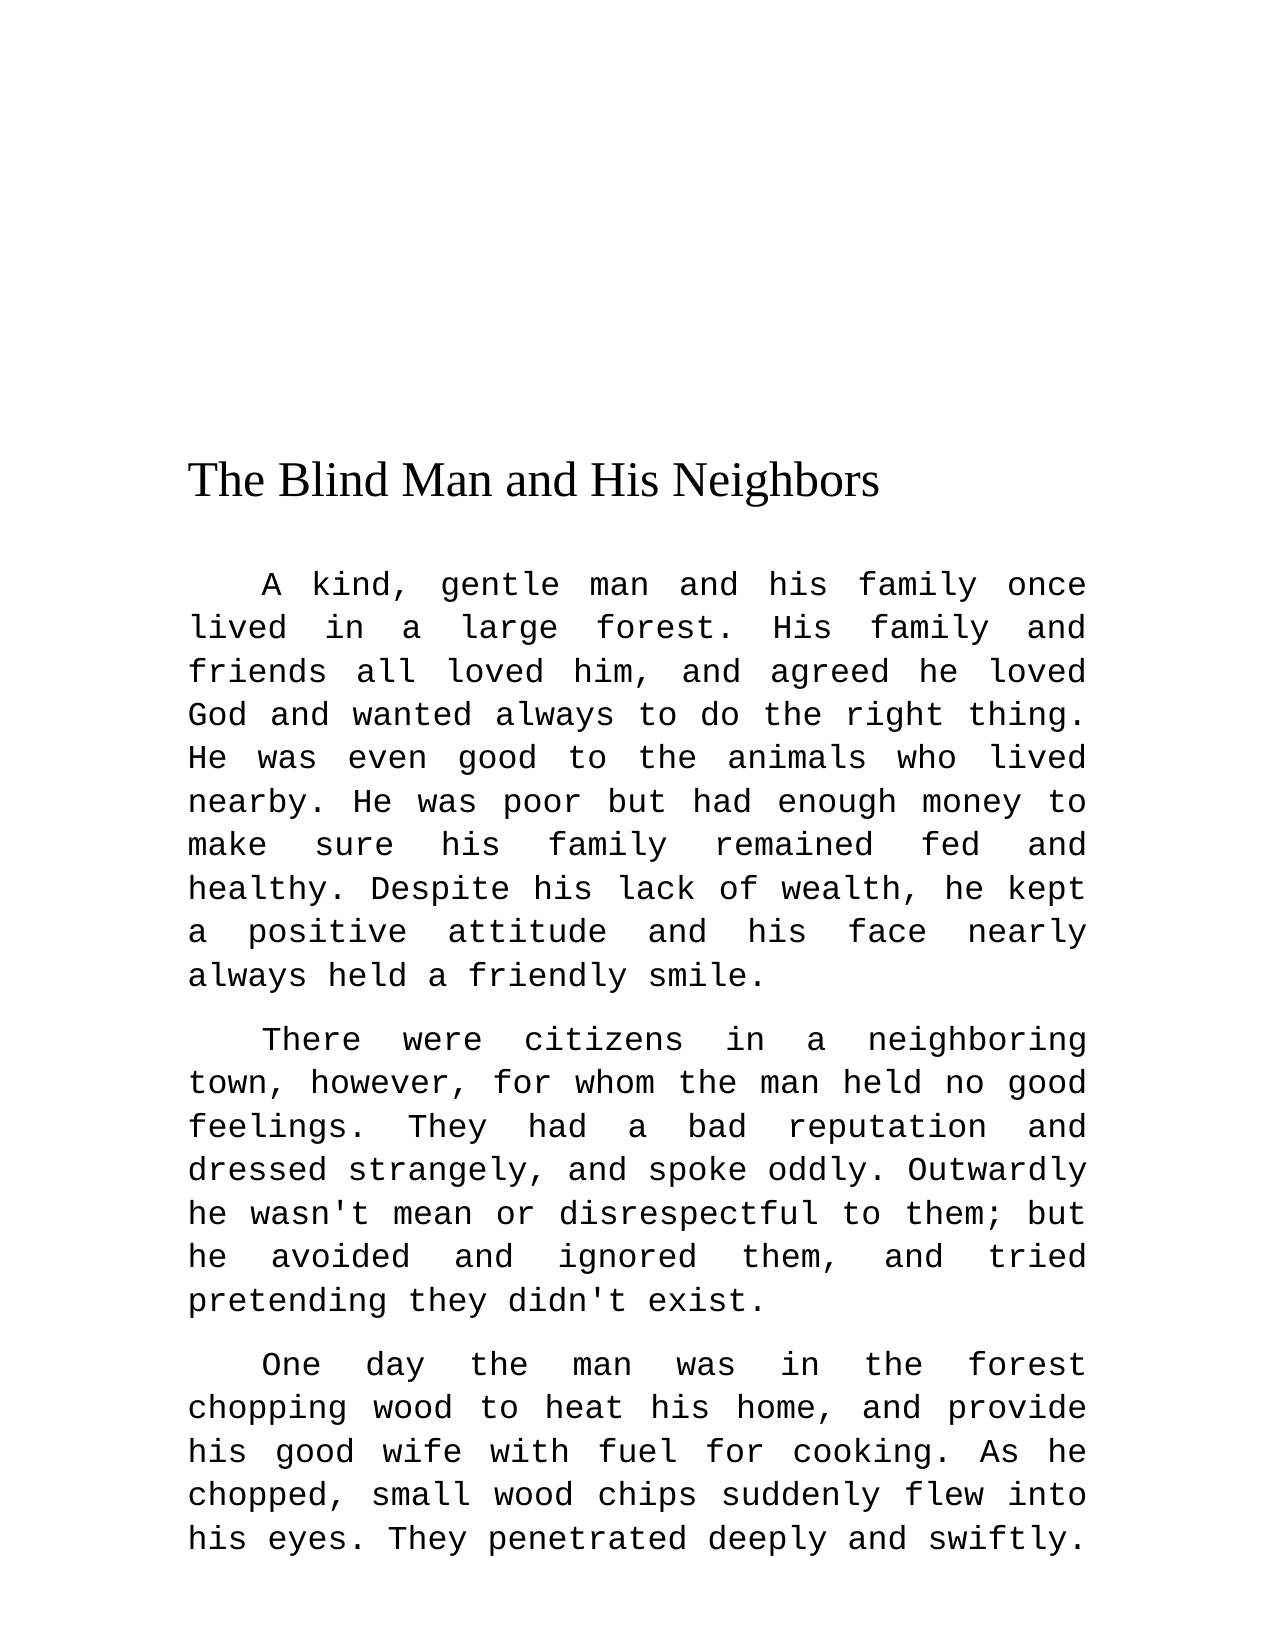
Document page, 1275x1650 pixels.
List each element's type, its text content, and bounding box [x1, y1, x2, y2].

text There were citizens in a neighboring town, however, for whom the man held no good feelings. They had a bad reputation and dressed strangely, and spoke oddly. Outwardly he wasn't mean or disrespectful to them; but he avoided and ignored them, and tried pretending they didn't exist. [187, 1023, 1087, 1321]
text A kind, gentle man and his family once lived in a large forest. His family and friends all loved him, and agreed he loved God and wanted always to do the right thing. He was even good to the animals who lived nearby. He was poor but had enough money to make sure his family remained fed and healthy. Despite his lack of wealth, he kept a positive attitude and his face nearly always held a friendly smile. [187, 567, 1087, 996]
text One day the man was in the forest chopping wood to heat his home, and provide his good wife with fuel for cooking. As he chopped, small wood chips suddenly flew into his eyes. They penetrated deeply and swiftly. [187, 1348, 1087, 1559]
title The Blind Man and His Neighbors [187, 450, 1087, 507]
